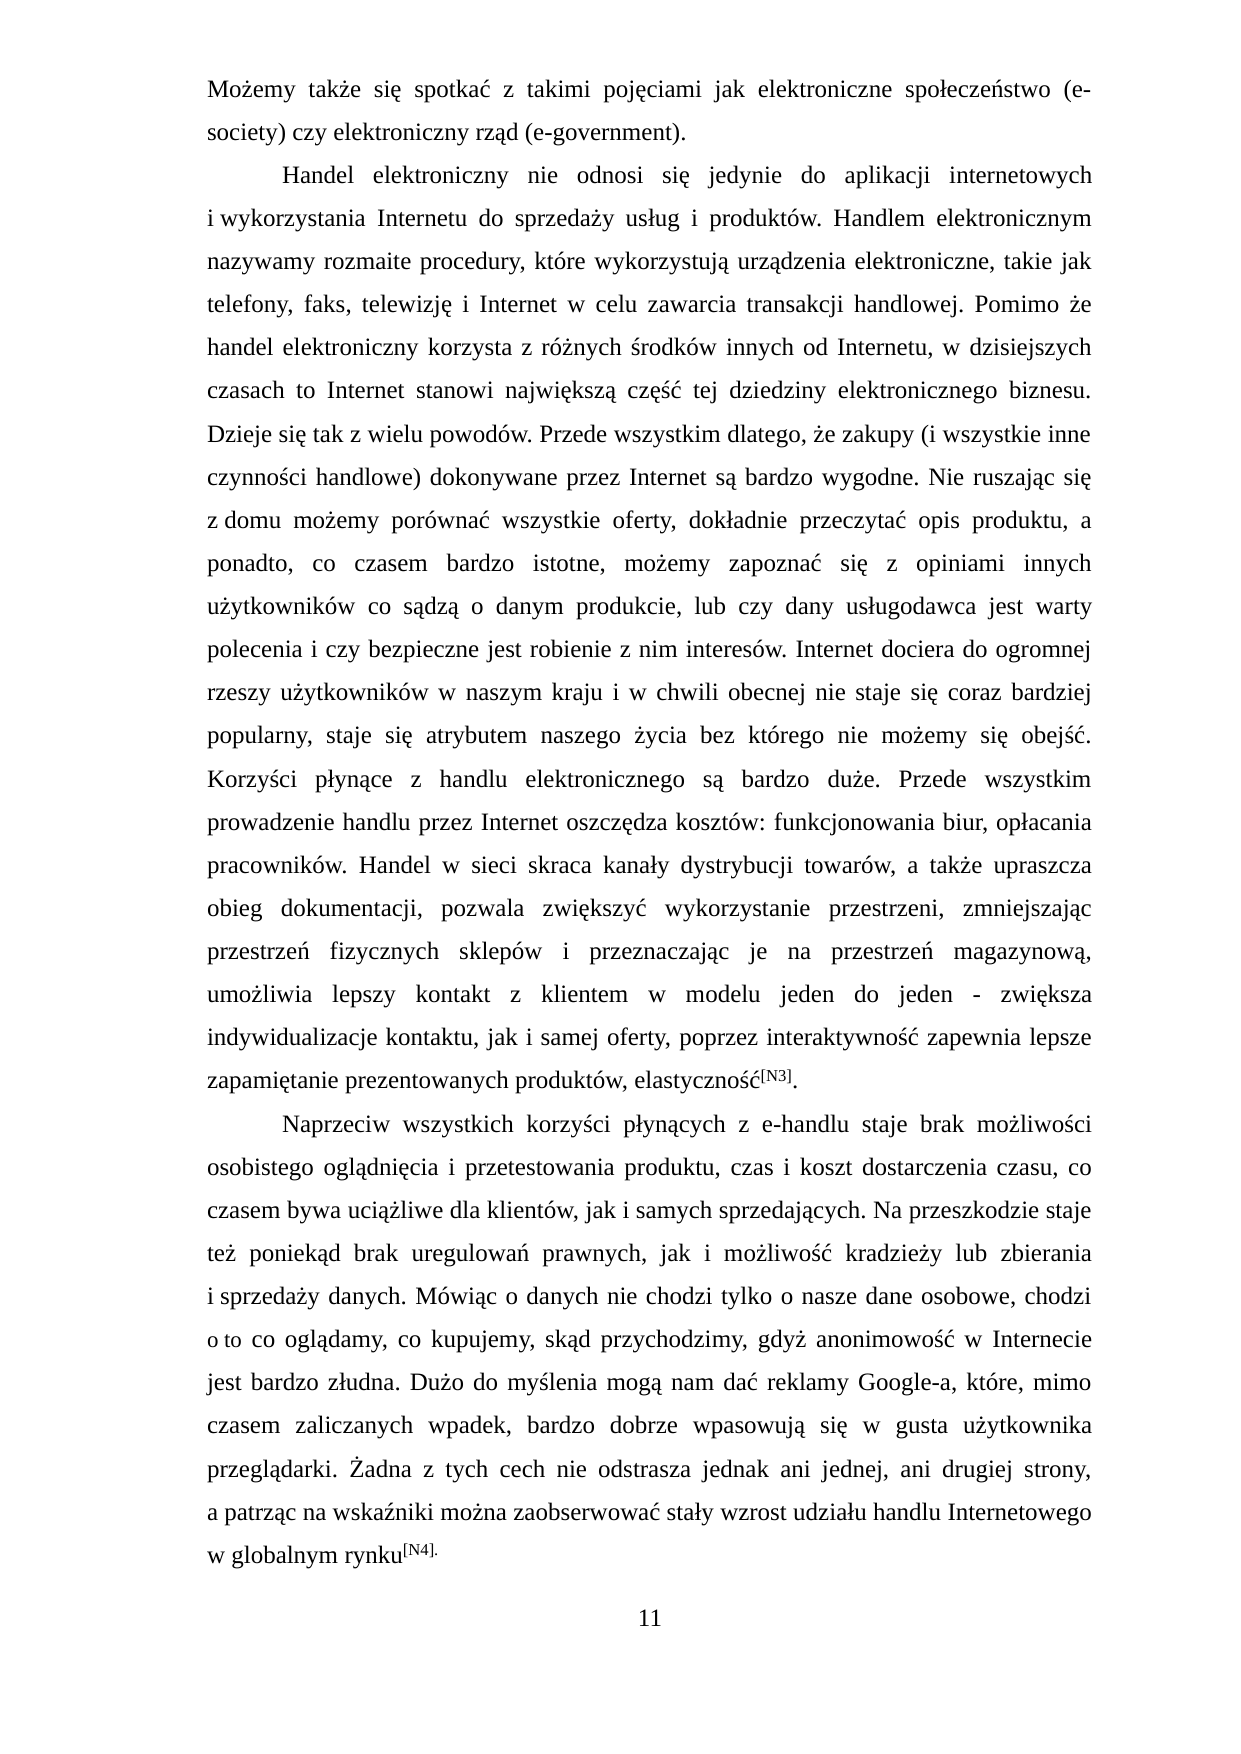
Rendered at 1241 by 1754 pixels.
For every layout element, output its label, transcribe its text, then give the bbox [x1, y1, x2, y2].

text Handel elektroniczny nie odnosi się jedynie do aplikacji internetowych i wykorzystania Internetu do sprzedaży usług i produktów. Handlem elektronicznym nazywamy rozmaite procedury, które wykorzystują urządzenia elektroniczne, takie jak telefony, faks, telewizję i Internet w celu zawarcia transakcji handlowej. Pomimo że handel elektroniczny korzysta z różnych środków innych od Internetu, w dzisiejszych czasach to Internet stanowi największą część tej dziedziny elektronicznego biznesu. Dzieje się tak z wielu powodów. Przede wszystkim dlatego, że zakupy (i wszystkie inne czynności handlowe) dokonywane przez Internet są bardzo wygodne. Nie ruszając się z domu możemy porównać wszystkie oferty, dokładnie przeczytać opis produktu, a ponadto, co czasem bardzo istotne, możemy zapoznać się z opiniami innych użytkowników co sądzą o danym produkcie, lub czy dany usługodawca jest warty polecenia i czy bezpieczne jest robienie z nim interesów. Internet dociera do ogromnej rzeszy użytkowników w naszym kraju i w chwili obecnej nie staje się coraz bardziej popularny, staje się atrybutem naszego życia bez którego nie możemy się obejść. Korzyści płynące z handlu elektronicznego są bardzo duże. Przede wszystkim prowadzenie handlu przez Internet oszczędza kosztów: funkcjonowania biur, opłacania pracowników. Handel w sieci skraca kanały dystrybucji towarów, a także upraszcza obieg dokumentacji, pozwala zwiększyć wykorzystanie przestrzeni, zmniejszając przestrzeń fizycznych sklepów i przeznaczając je na przestrzeń magazynową, umożliwia lepszy kontakt z klientem w modelu jeden do jeden - zwiększa indywidualizacje kontaktu, jak i samej oferty, poprzez interaktywność zapewnia lepsze zapamiętanie prezentowanych produktów, elastyczność[N3]. [207, 160, 1092, 1094]
text Możemy także się spotkać z takimi pojęciami jak elektroniczne społeczeństwo (e-society) czy elektroniczny rząd (e-government). [207, 74, 1092, 146]
text Naprzeciw wszystkich korzyści płynących z e-handlu staje brak możliwości osobistego oglądnięcia i przetestowania produktu, czas i koszt dostarczenia czasu, co czasem bywa uciążliwe dla klientów, jak i samych sprzedających. Na przeszkodzie staje też poniekąd brak uregulowań prawnych, jak i możliwość kradzieży lub zbierania i sprzedaży danych. Mówiąc o danych nie chodzi tylko o nasze dane osobowe, chodzi o to co oglądamy, co kupujemy, skąd przychodzimy, gdyż anonimowość w Internecie jest bardzo złudna. Dużo do myślenia mogą nam dać reklamy Google-a, które, mimo czasem zaliczanych wpadek, bardzo dobrze wpasowują się w gusta użytkownika przeglądarki. Żadna z tych cech nie odstrasza jednak ani jednej, ani drugiej strony, a patrząc na wskaźniki można zaobserwować stały wzrost udziału handlu Internetowego w globalnym rynku[N4]. [207, 1109, 1092, 1569]
